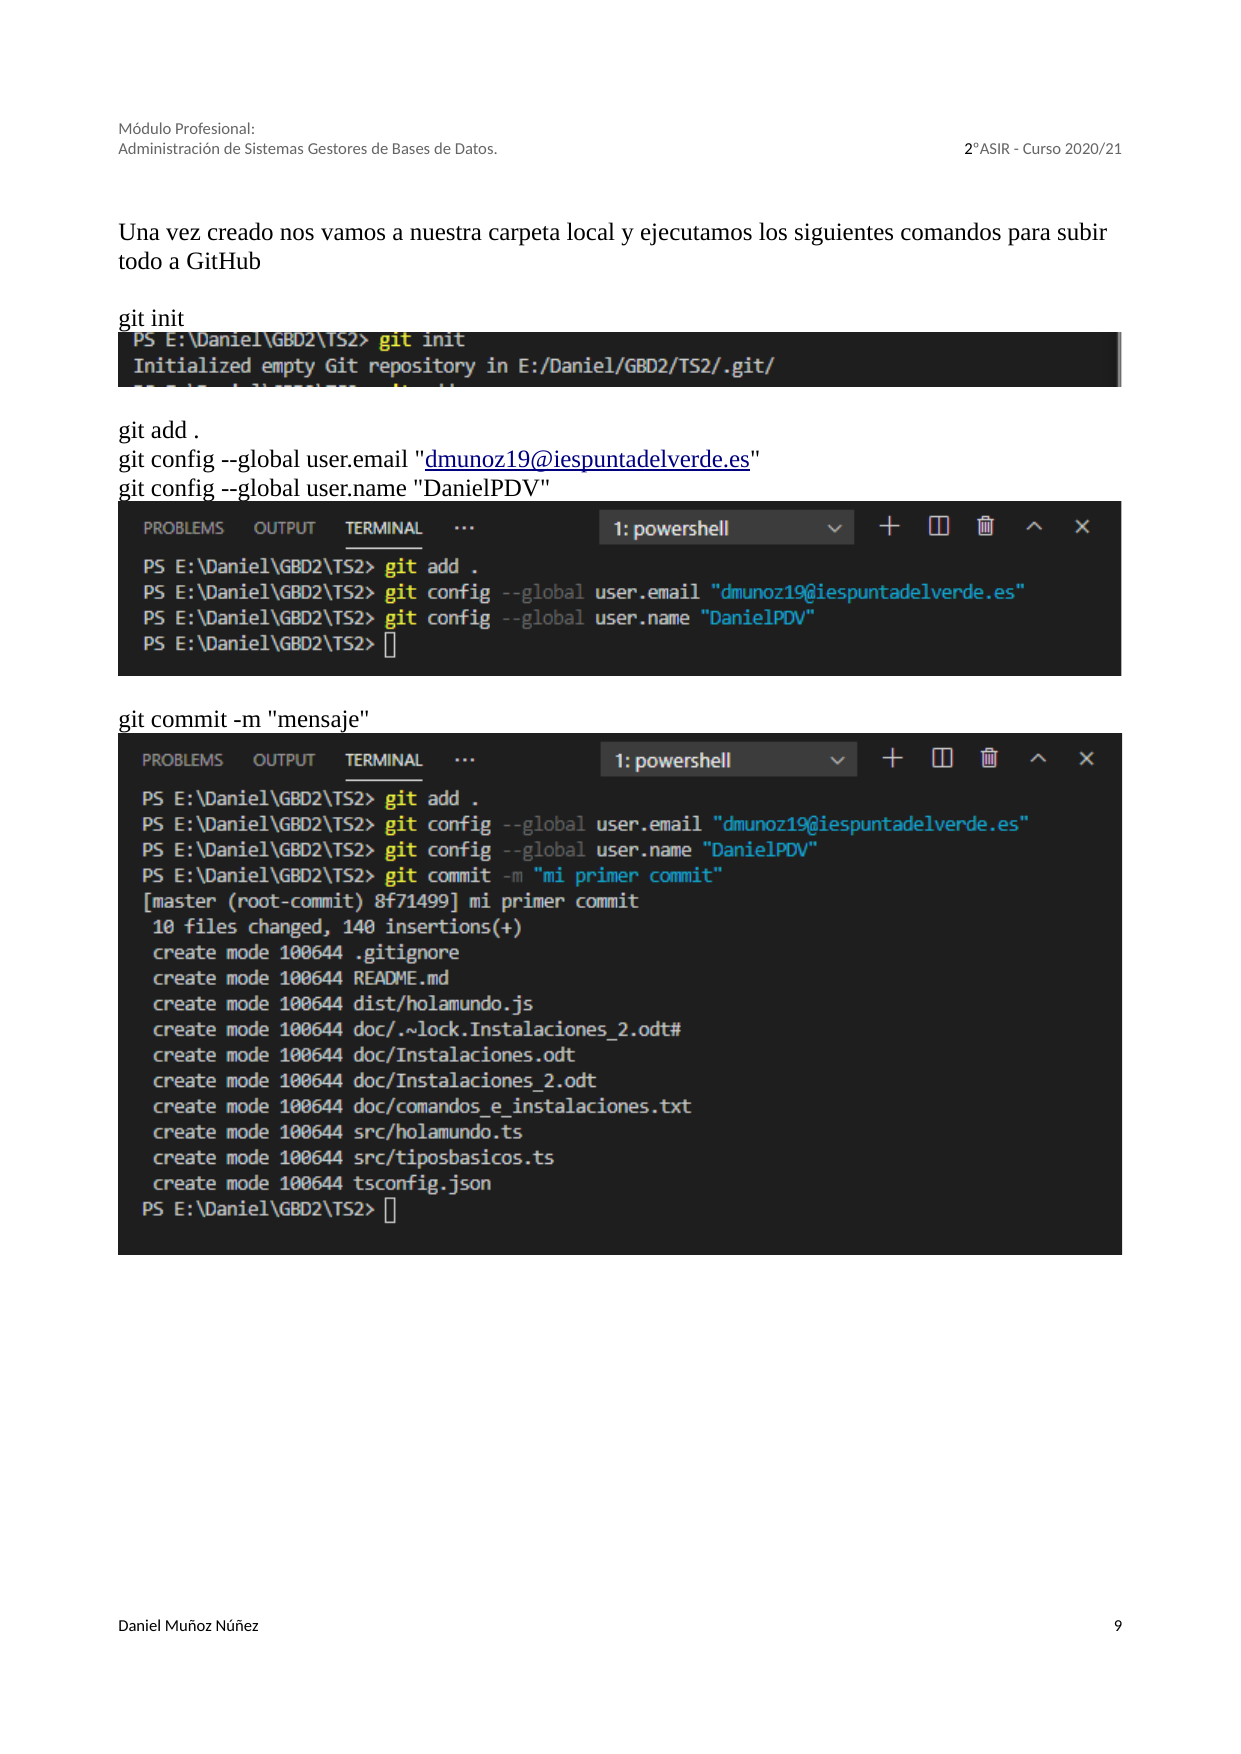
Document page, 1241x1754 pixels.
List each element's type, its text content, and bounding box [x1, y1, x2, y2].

text git init [118, 303, 1122, 332]
picture [118, 332, 1123, 387]
text git config --global user.email "dmunoz19@iespuntadelverde.es" [118, 444, 1122, 473]
text git add . [118, 416, 1122, 444]
picture [118, 501, 1123, 676]
text git config --global user.name "DanielPDV" [118, 473, 1122, 501]
picture [118, 733, 1123, 1255]
text Una vez creado nos vamos a nuestra carpeta local y ejecutamos los siguientes comandos para subir todo a GitHub [118, 217, 1122, 274]
text git commit -m "mensaje" [118, 704, 1122, 733]
